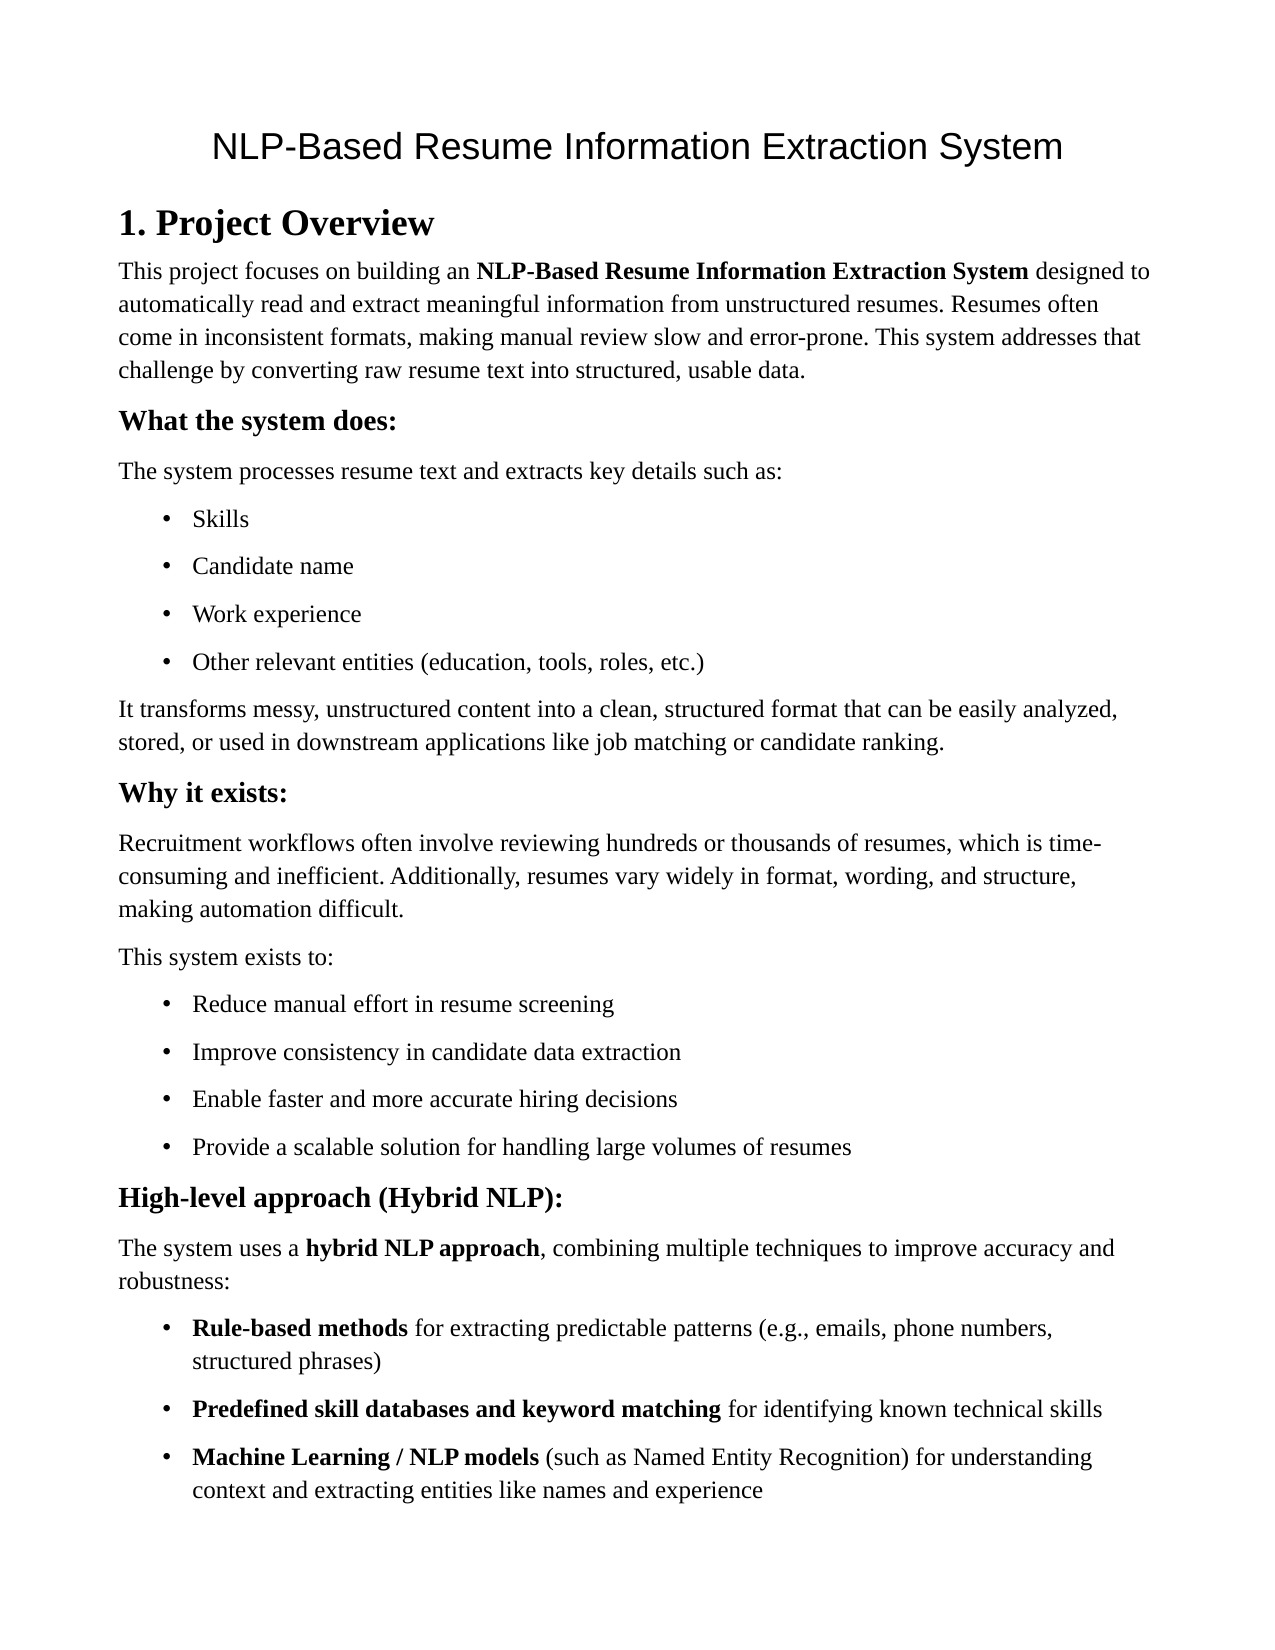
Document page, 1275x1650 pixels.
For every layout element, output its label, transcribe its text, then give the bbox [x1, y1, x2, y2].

subtitle 1. Project Overview [118, 201, 1157, 244]
text It transforms messy, unstructured content into a clean, structured format that can be easily analyzed, stored, or used in downstream applications like job matching or candidate ranking. [118, 694, 1157, 756]
text Recruitment workflows often involve reviewing hundreds or thousands of resumes, which is time-consuming and inefficient. Additionally, resumes vary widely in format, wording, and structure, making automation difficult. [118, 828, 1157, 923]
subtitle Why it exists: [118, 775, 1157, 808]
subtitle What the system does: [118, 403, 1157, 437]
text This project focuses on building an NLP-Based Resume Information Extraction System designed to automatically read and extract meaningful information from unstructured resumes. Resumes often come in inconsistent formats, making manual review slow and error-prone. This system addresses that challenge by converting raw resume text into structured, usable data. [118, 256, 1157, 384]
list Enable faster and more accurate hiring decisions [162, 1084, 1157, 1113]
list Reduce manual effort in resume screening [162, 989, 1157, 1018]
subtitle NLP-Based Resume Information Extraction System [118, 124, 1157, 167]
text The system processes resume text and extracts key details such as: [118, 456, 1157, 485]
text This system exists to: [118, 942, 1157, 970]
list Skills [162, 504, 1157, 533]
subtitle High-level approach (Hybrid NLP): [118, 1180, 1157, 1213]
list Predefined skill databases and keyword matching for identifying known technical skills [162, 1394, 1157, 1423]
list Candidate name [162, 551, 1157, 580]
list Rule-based methods for extracting predictable patterns (e.g., emails, phone numbers, structured phrases) [162, 1313, 1157, 1375]
list Machine Learning / NLP models (such as Named Entity Recognition) for understanding context and extracting entities like names and experience [162, 1442, 1157, 1503]
list Improve consistency in candidate data extraction [162, 1037, 1157, 1066]
list Other relevant entities (education, tools, roles, etc.) [162, 647, 1157, 675]
list Provide a scalable solution for handling large volumes of resumes [162, 1132, 1157, 1161]
list Work experience [162, 599, 1157, 628]
text The system uses a hybrid NLP approach, combining multiple techniques to improve accuracy and robustness: [118, 1233, 1157, 1294]
